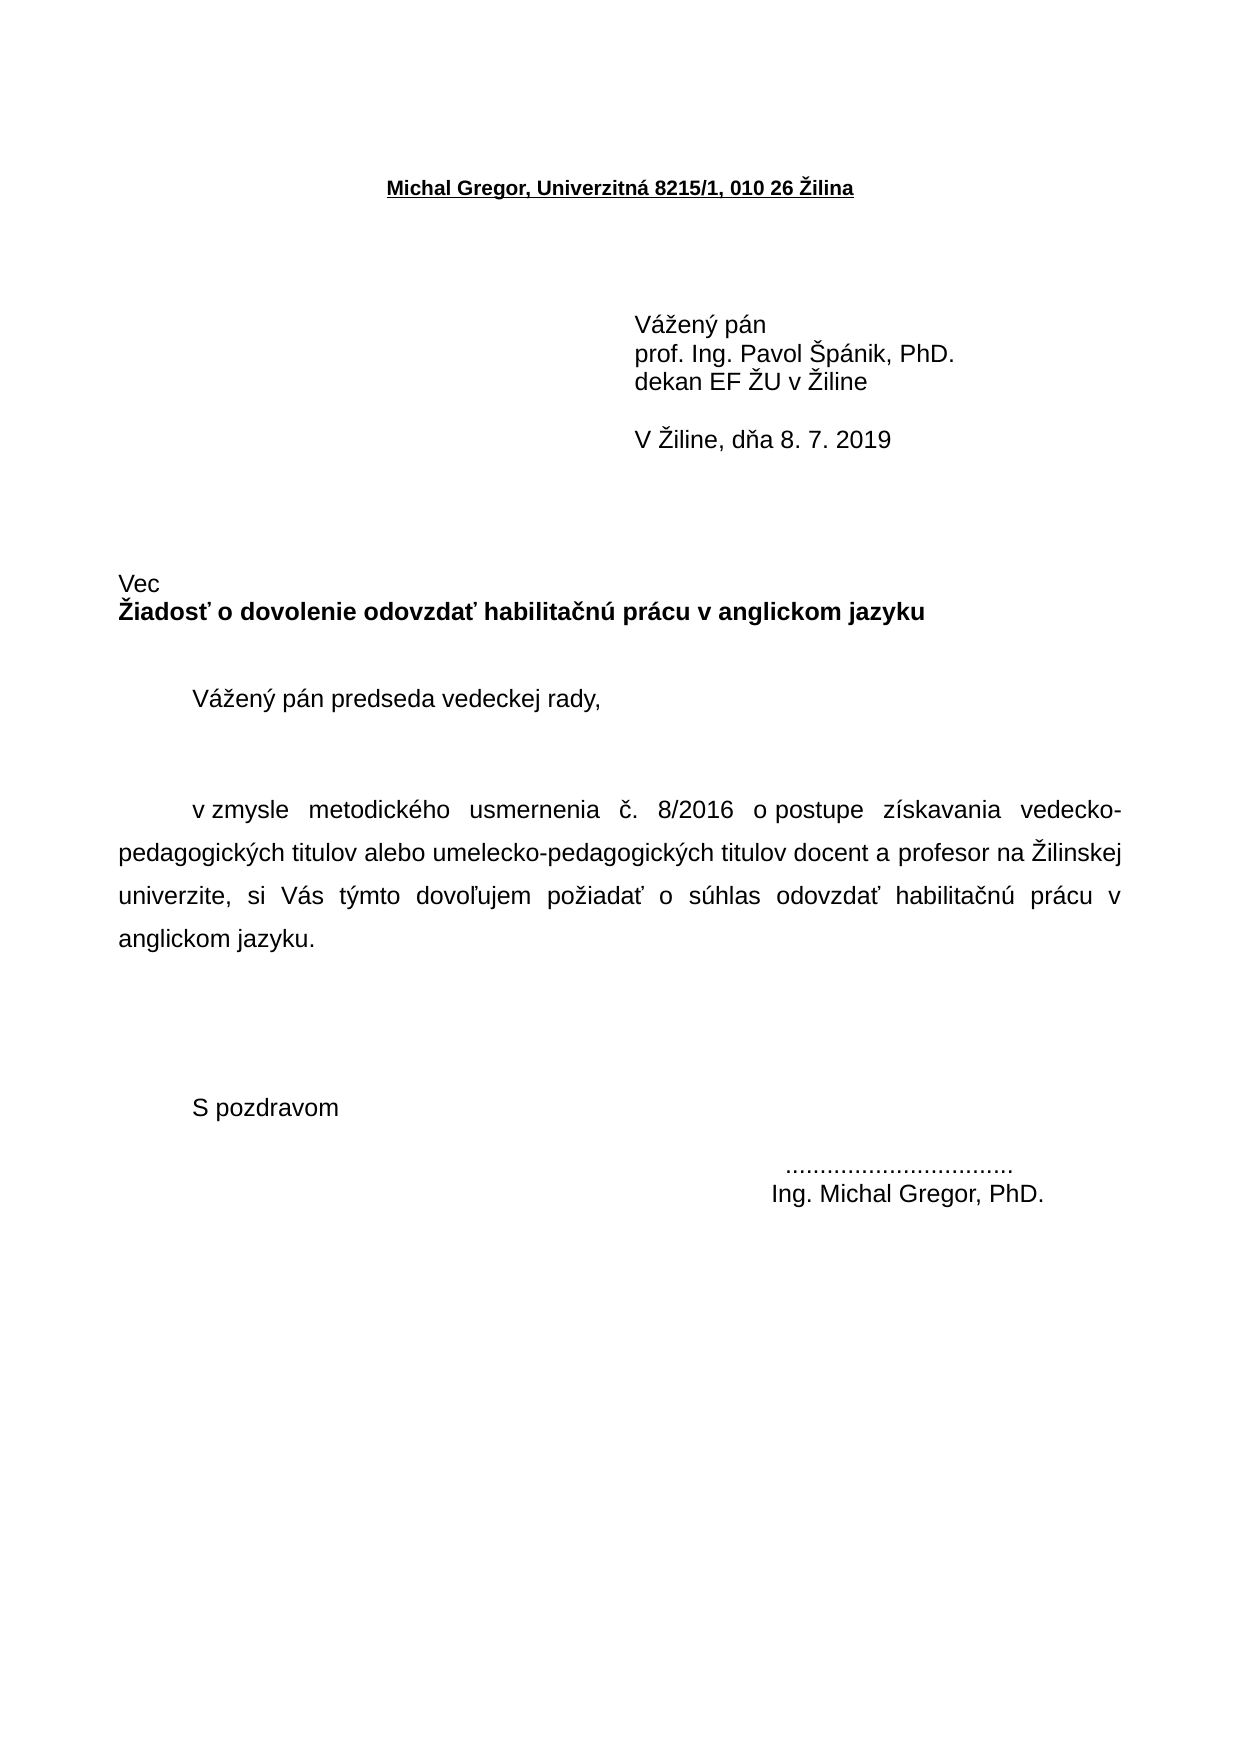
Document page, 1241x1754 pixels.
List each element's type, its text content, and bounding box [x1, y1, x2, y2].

text Vec [118, 568, 1122, 597]
text Žiadosť o dovolenie odovzdať habilitačnú prácu v anglickom jazyku [118, 597, 1122, 626]
text Ing. Michal Gregor, PhD. [118, 1179, 1122, 1208]
subtitle Michal Gregor, Univerzitná 8215/1, 010 26 Žilina [118, 176, 1122, 199]
text dekan EF ŽU v Žiline [561, 367, 1122, 396]
text Vážený pán predseda vedeckej rady, [118, 683, 1122, 712]
text S pozdravom [118, 1093, 1122, 1122]
text v zmysle metodického usmernenia č. 8/2016 o postupe získavania vedecko-pedagogických titulov alebo umelecko-pedagogických titulov docent a profesor na Žilinskej univerzite, si Vás týmto dovoľujem požiadať o súhlas odovzdať habilitačnú prácu v anglickom jazyku. [118, 795, 1122, 953]
text V Žiline, dňa 8. 7. 2019 [561, 425, 1122, 453]
text ................................. [118, 1150, 1122, 1179]
text prof. Ing. Pavol Špánik, PhD. [561, 338, 1122, 367]
text Vážený pán [561, 310, 1122, 338]
